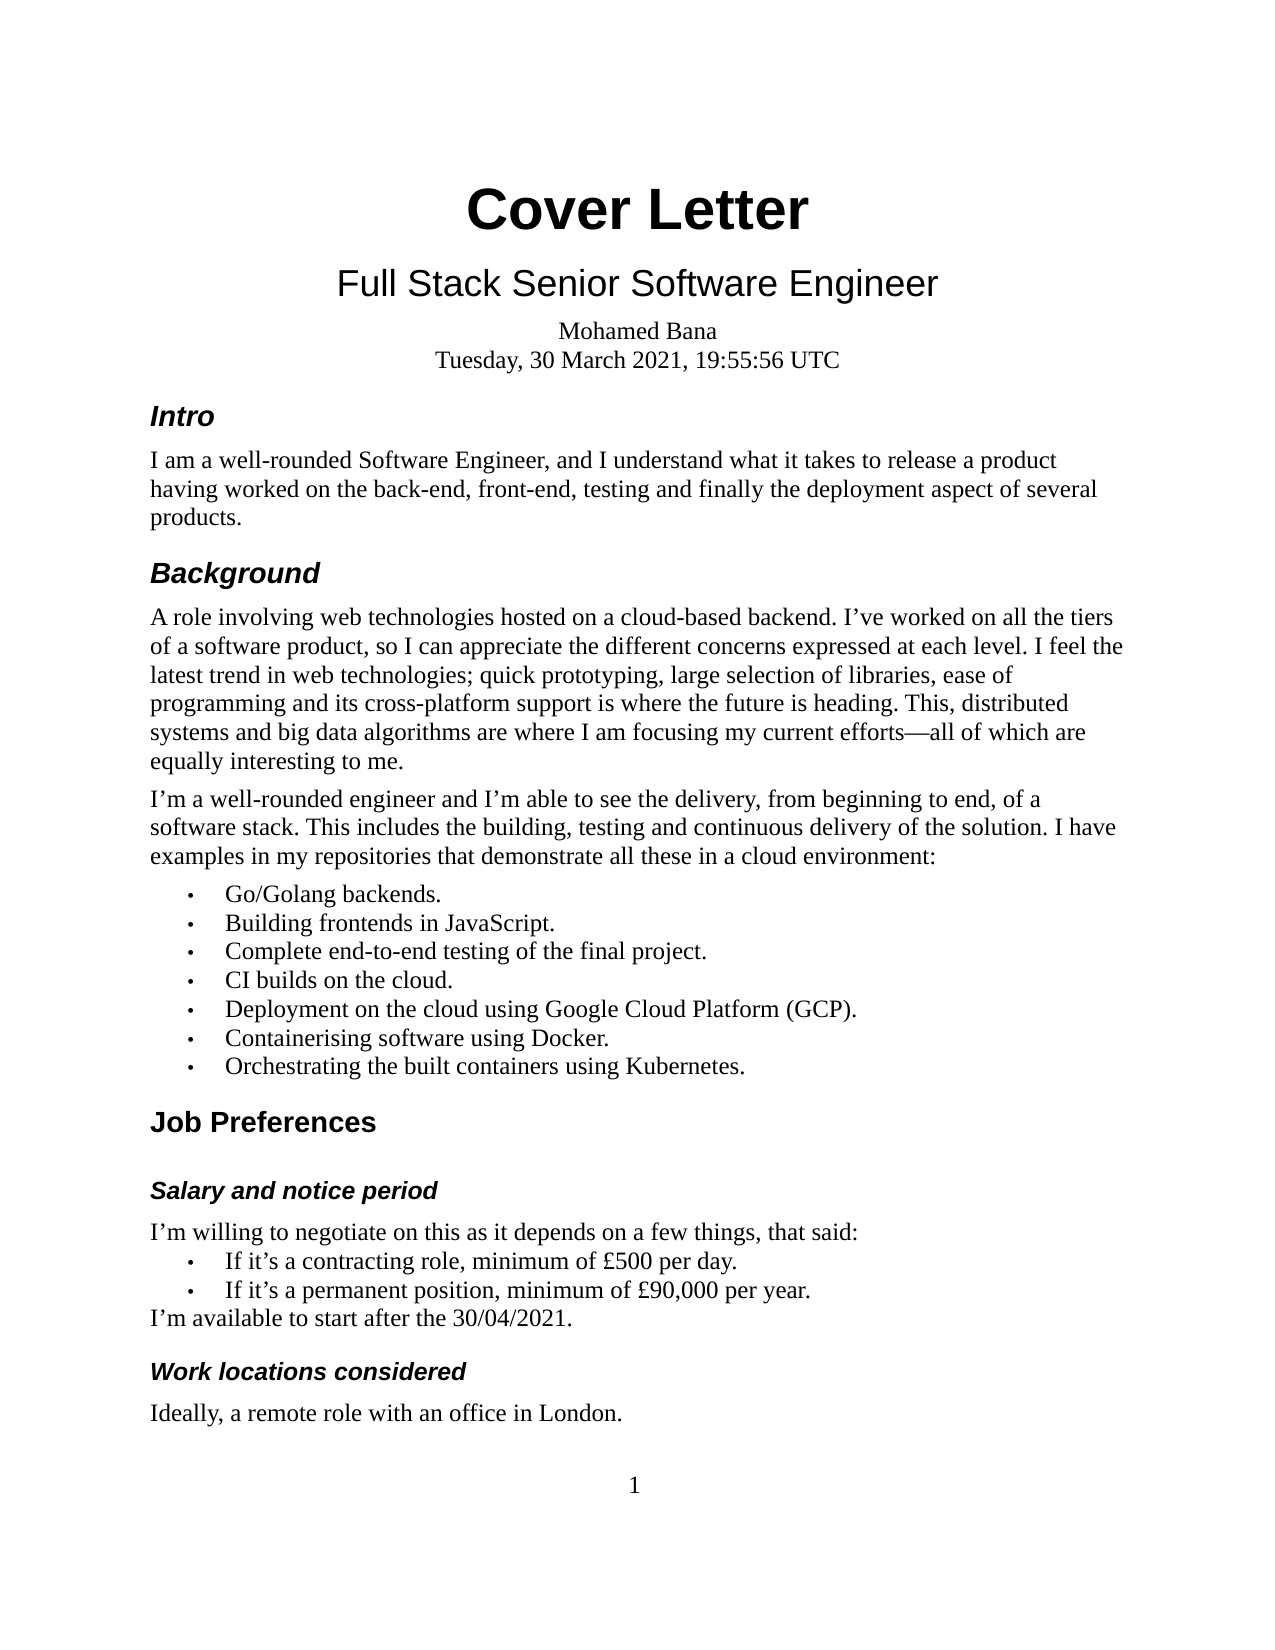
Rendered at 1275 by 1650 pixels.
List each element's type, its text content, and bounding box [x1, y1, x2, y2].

text Mohamed Bana [150, 316, 1125, 345]
subtitle Intro [150, 399, 1125, 432]
text Ideally, a remote role with an office in London. [150, 1398, 1125, 1427]
list Go/Golang backends. [187, 879, 1125, 908]
text I’m available to start after the 30/04/2021. [150, 1303, 1125, 1332]
text I am a well-rounded Software Engineer, and I understand what it takes to release a product having worked on the back-end, front-end, testing and finally the deployment aspect of several products. [150, 445, 1125, 531]
text A role involving web technologies hosted on a cloud-based backend. I’ve worked on all the tiers of a software product, so I can appreciate the different concerns expressed at each level. I feel the latest trend in web technologies; quick prototyping, large selection of libraries, ease of programming and its cross-platform support is where the future is heading. This, distributed systems and big data algorithms are where I am focusing my current efforts—all of which are equally interesting to me. [150, 602, 1125, 775]
list Complete end-to-end testing of the final project. [187, 936, 1125, 965]
list If it’s a contracting role, minimum of £500 per day. [187, 1246, 1125, 1275]
list Deployment on the cloud using Google Cloud Platform (GCP). [187, 994, 1125, 1023]
title Cover Letter [150, 175, 1125, 242]
list Building frontends in JavaScript. [187, 908, 1125, 936]
list CI builds on the cloud. [187, 965, 1125, 994]
list If it’s a permanent position, minimum of £90,000 per year. [187, 1275, 1125, 1303]
text I’m a well-rounded engineer and I’m able to see the delivery, from beginning to end, of a software stack. This includes the building, testing and continuous delivery of the solution. I have examples in my repositories that demonstrate all these in a cloud environment: [150, 784, 1125, 870]
text I’m willing to negotiate on this as it depends on a few things, that said: [150, 1217, 1125, 1246]
subtitle Work locations considered [150, 1357, 1125, 1386]
list Orchestrating the built containers using Kubernetes. [187, 1051, 1125, 1080]
subtitle Full Stack Senior Software Engineer [150, 261, 1125, 304]
subtitle Salary and notice period [150, 1176, 1125, 1205]
text Tuesday, 30 March 2021, 19:55:56 UTC [150, 345, 1125, 374]
subtitle Job Preferences [150, 1105, 1125, 1139]
list Containerising software using Docker. [187, 1023, 1125, 1051]
subtitle Background [150, 556, 1125, 590]
